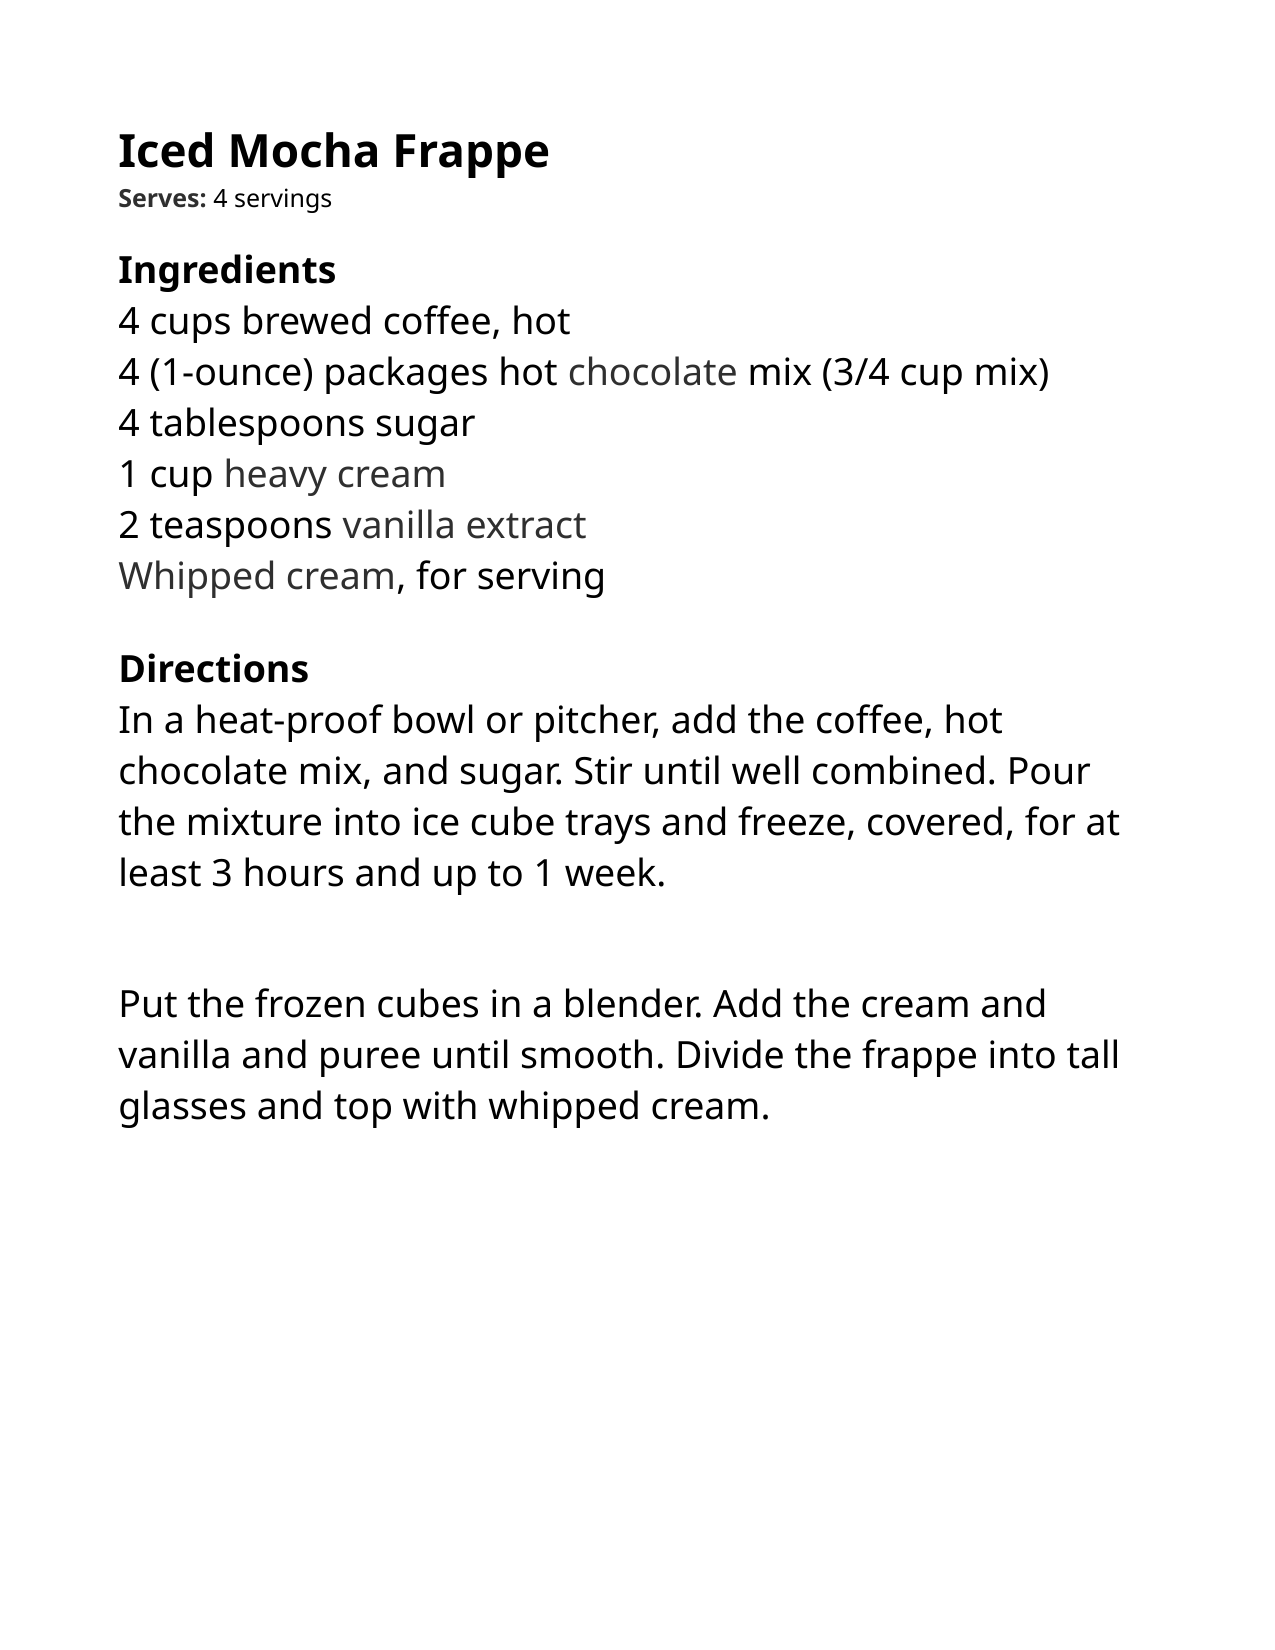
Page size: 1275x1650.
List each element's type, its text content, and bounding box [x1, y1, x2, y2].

text Put the frozen cubes in a blender. Add the cream and vanilla and puree until smooth. Divide the frappe into tall glasses and top with whipped cream. [118, 977, 1157, 1131]
text In a heat-proof bowl or pitcher, add the coffee, hot chocolate mix, and sugar. Stir until well combined. Pour the mixture into ice cube trays and freeze, covered, for at least 3 hours and up to 1 week. [118, 693, 1157, 897]
text Directions [118, 642, 1157, 693]
text 4 cups brewed coffee, hot [118, 294, 1157, 345]
text 4 (1-ounce) packages hot chocolate mix (3/4 cup mix) [118, 345, 1157, 396]
text Iced Mocha Frappe [118, 118, 1157, 181]
text Serves: 4 servings [118, 181, 1157, 214]
text 4 tablespoons sugar [118, 396, 1157, 447]
text 2 teaspoons vanilla extract [118, 498, 1157, 549]
text 1 cup heavy cream [118, 447, 1157, 498]
text Ingredients [118, 243, 1157, 294]
text Whipped cream, for serving [118, 549, 1157, 600]
